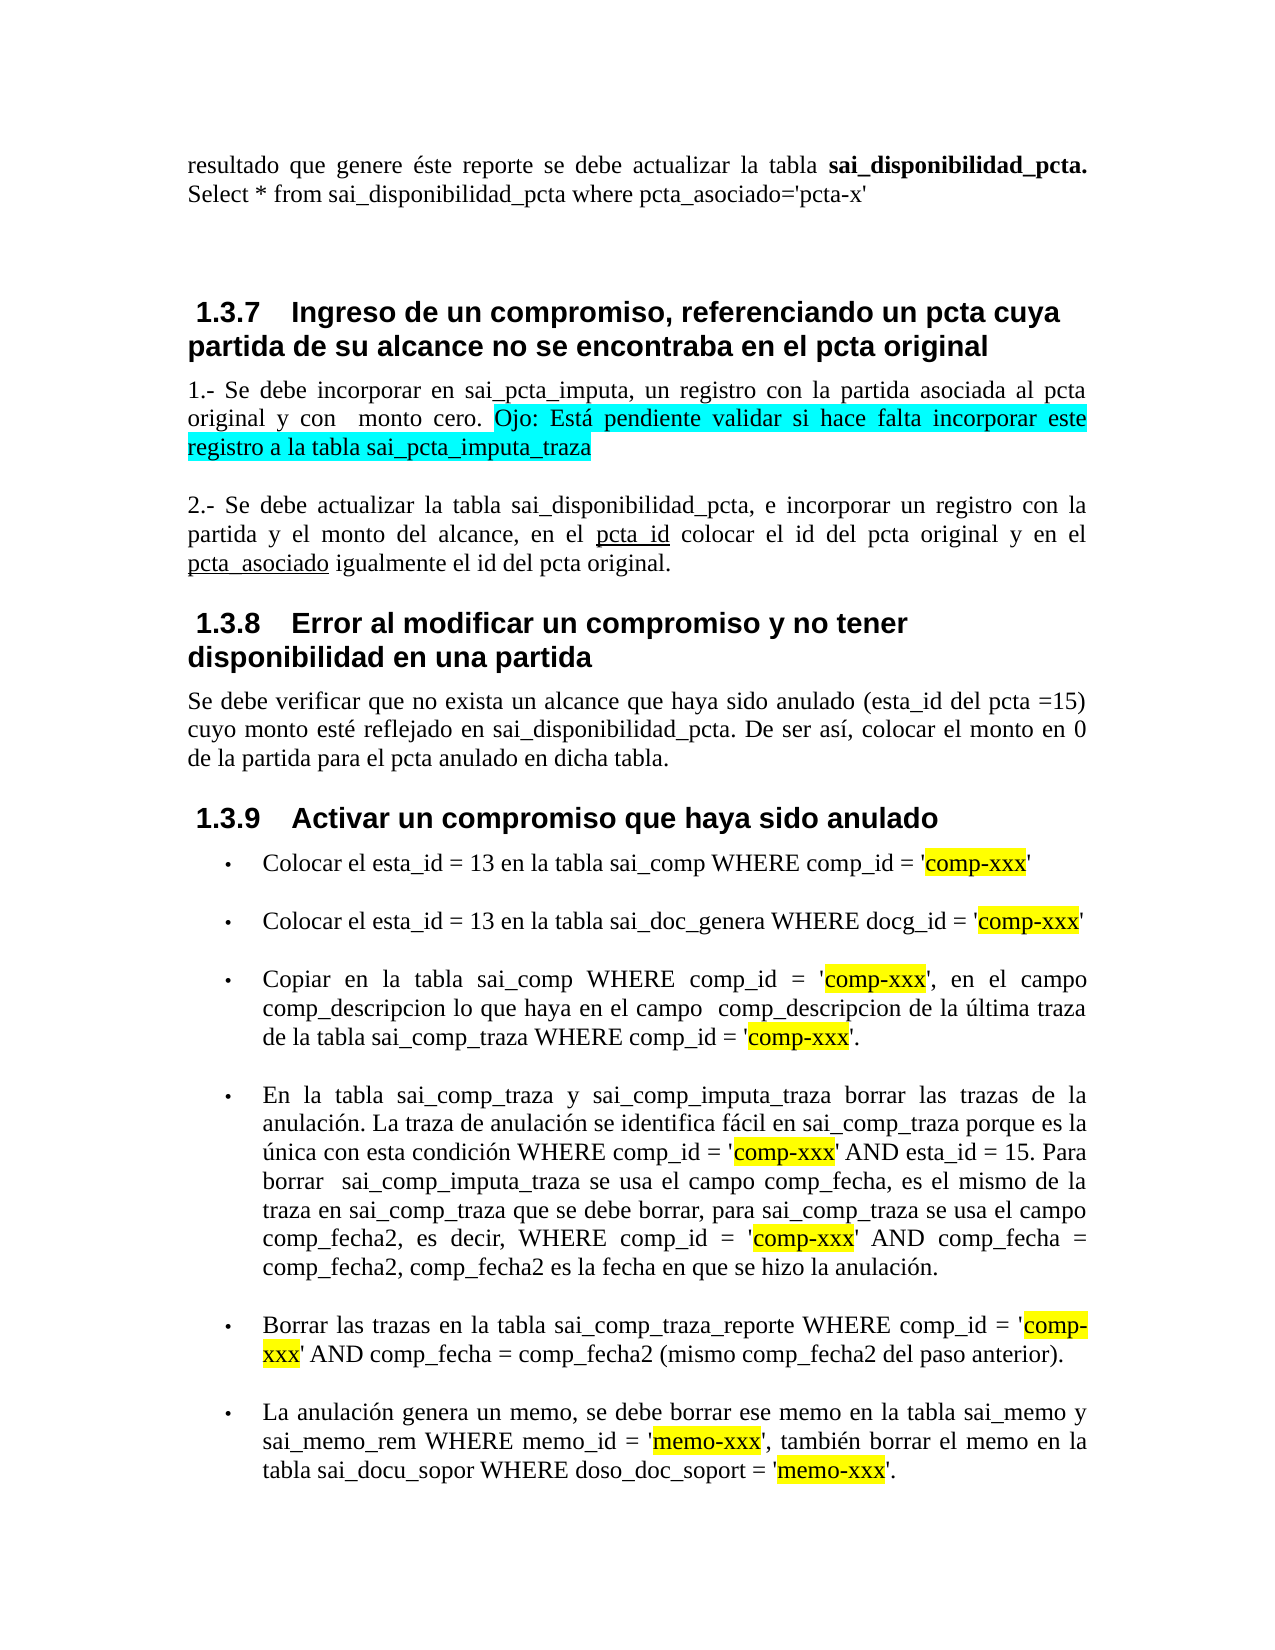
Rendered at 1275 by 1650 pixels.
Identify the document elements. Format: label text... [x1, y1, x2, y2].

text 2.- Se debe actualizar la tabla sai_disponibilidad_pcta, e incorporar un registro con la partida y el monto del alcance, en el pcta_id colocar el id del pcta original y en el pcta_asociado igualmente el id del pcta original. [187, 491, 1087, 577]
list En la tabla sai_comp_traza y sai_comp_imputa_traza borrar las trazas de la anulación. La traza de anulación se identifica fácil en sai_comp_traza porque es la única con esta condición WHERE comp_id = 'comp-xxx' AND esta_id = 15. Para borrar sai_comp_imputa_traza se usa el campo comp_fecha, es el mismo de la traza en sai_comp_traza que se debe borrar, para sai_comp_traza se usa el campo comp_fecha2, es decir, WHERE comp_id = 'comp-xxx' AND comp_fecha = comp_fecha2, comp_fecha2 es la fecha en que se hizo la anulación. [225, 1080, 1087, 1281]
list Borrar las trazas en la tabla sai_comp_traza_reporte WHERE comp_id = 'comp-xxx' AND comp_fecha = comp_fecha2 (mismo comp_fecha2 del paso anterior). [225, 1311, 1087, 1368]
text 1.- Se debe incorporar en sai_pcta_imputa, un registro con la partida asociada al pcta original y con monto cero. Ojo: Está pendiente validar si hace falta incorporar este registro a la tabla sai_pcta_imputa_traza [187, 375, 1087, 461]
list Colocar el esta_id = 13 en la tabla sai_doc_genera WHERE docg_id = 'comp-xxx' [225, 906, 1087, 934]
subtitle Activar un compromiso que haya sido anulado [187, 802, 1087, 835]
subtitle Error al modificar un compromiso y no tener disponibilidad en una partida [187, 606, 1087, 673]
list Colocar el esta_id = 13 en la tabla sai_comp WHERE comp_id = 'comp-xxx' [225, 848, 1087, 876]
text Se debe verificar que no exista un alcance que haya sido anulado (esta_id del pcta =15) cuyo monto esté reflejado en sai_disponibilidad_pcta. De ser así, colocar el monto en 0 de la partida para el pcta anulado en dicha tabla. [187, 686, 1087, 772]
list Copiar en la tabla sai_comp WHERE comp_id = 'comp-xxx', en el campo comp_descripcion lo que haya en el campo comp_descripcion de la última traza de la tabla sai_comp_traza WHERE comp_id = 'comp-xxx'. [225, 964, 1087, 1050]
text resultado que genere éste reporte se debe actualizar la tabla sai_disponibilidad_pcta. Select * from sai_disponibilidad_pcta where pcta_asociado='pcta-x' [187, 150, 1087, 207]
subtitle Ingreso de un compromiso, referenciando un pcta cuya partida de su alcance no se encontraba en el pcta original [187, 295, 1087, 362]
list La anulación genera un memo, se debe borrar ese memo en la tabla sai_memo y sai_memo_rem WHERE memo_id = 'memo-xxx', también borrar el memo en la tabla sai_docu_sopor WHERE doso_doc_soport = 'memo-xxx'. [225, 1397, 1087, 1484]
